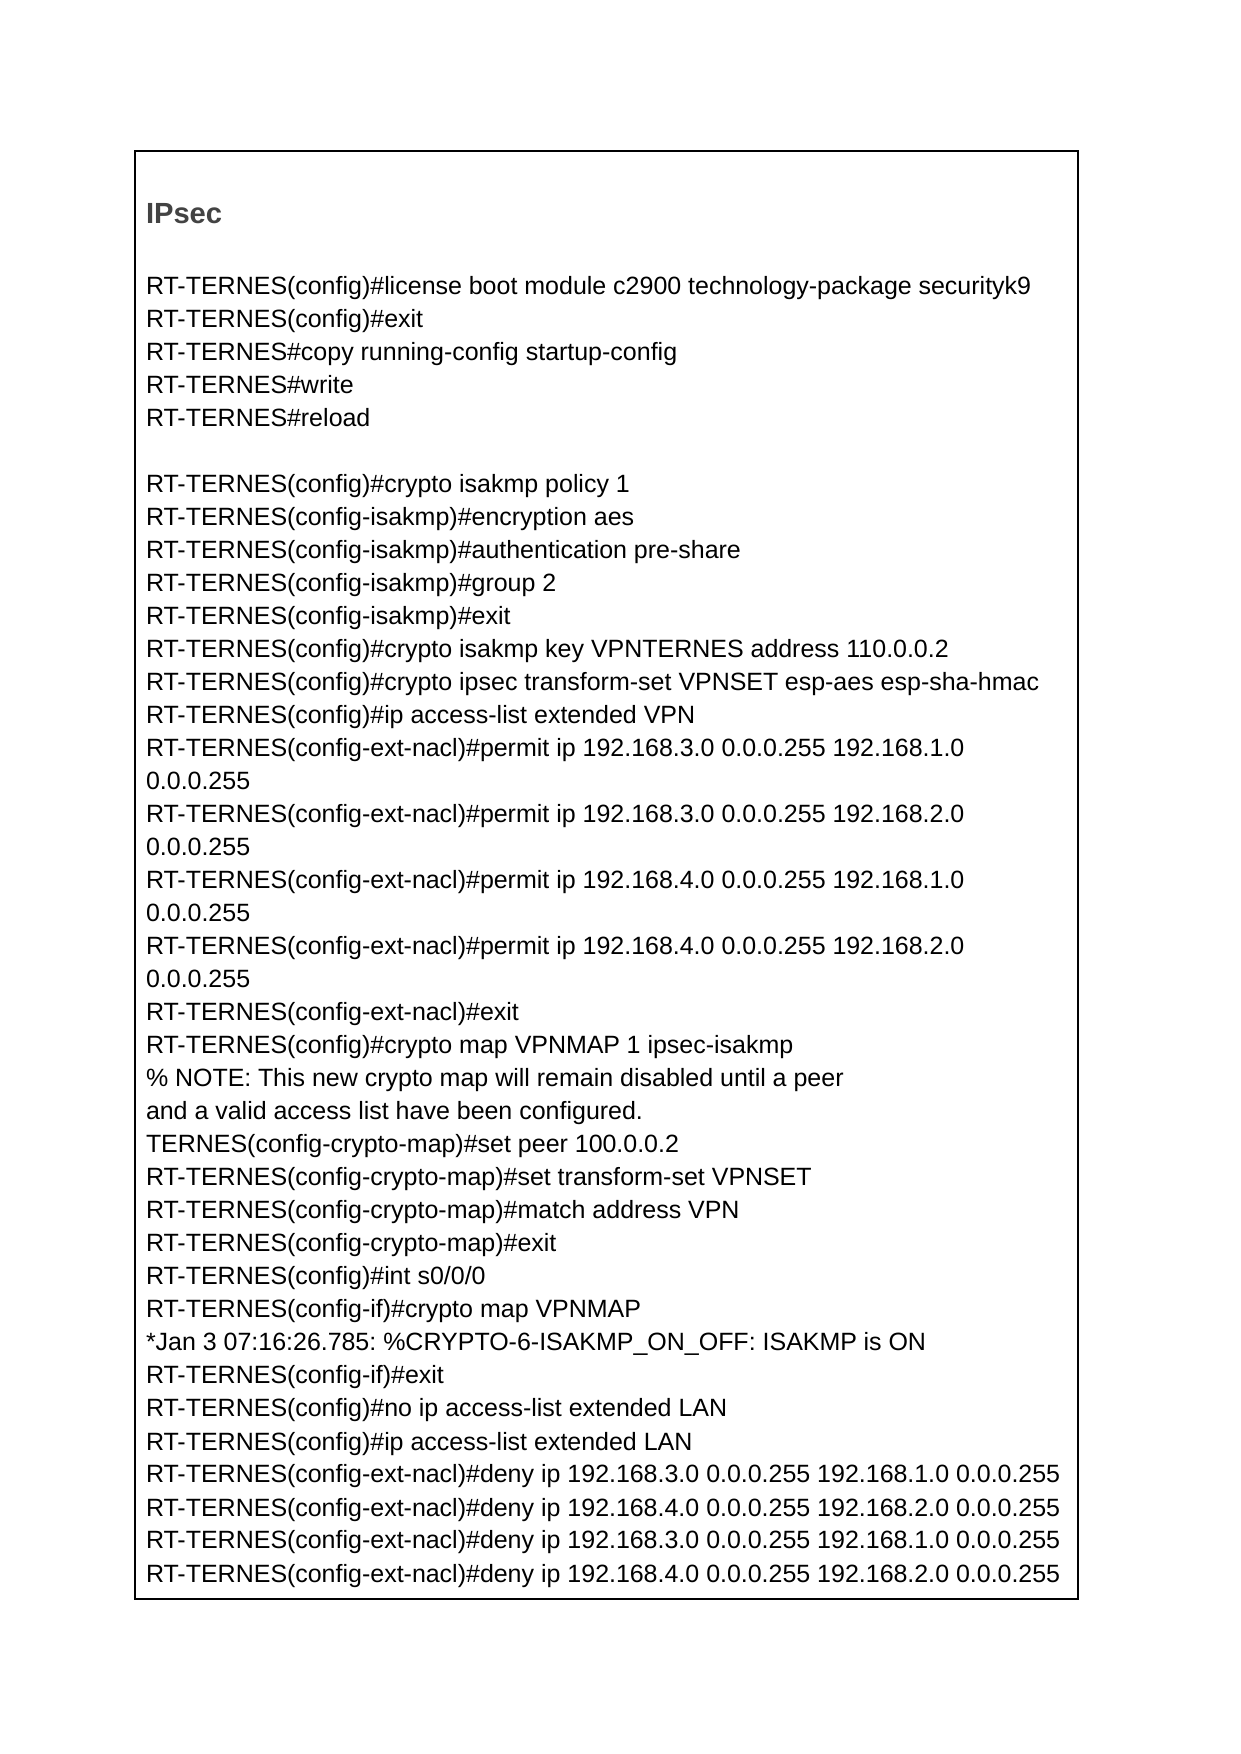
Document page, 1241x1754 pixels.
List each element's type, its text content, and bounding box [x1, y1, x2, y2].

table_header IPsec RT-TERNES(config)#license boot module c2900 technology-package securityk9 RT-TERNES(config)#exit RT-TERNES#copy running-config startup-config RT-TERNES#write RT-TERNES#reload RT-TERNES(config)#crypto isakmp policy 1 RT-TERNES(config-isakmp)#encryption aes RT-TERNES(config-isakmp)#authentication pre-share RT-TERNES(config-isakmp)#group 2 RT-TERNES(config-isakmp)#exit RT-TERNES(config)#crypto isakmp key VPNTERNES address 110.0.0.2 RT-TERNES(config)#crypto ipsec transform-set VPNSET esp-aes esp-sha-hmac RT-TERNES(config)#ip access-list extended VPN RT-TERNES(config-ext-nacl)#permit ip 192.168.3.0 0.0.0.255 192.168.1.0 0.0.0.255 RT-TERNES(config-ext-nacl)#permit ip 192.168.3.0 0.0.0.255 192.168.2.0 0.0.0.255 RT-TERNES(config-ext-nacl)#permit ip 192.168.4.0 0.0.0.255 192.168.1.0 0.0.0.255 RT-TERNES(config-ext-nacl)#permit ip 192.168.4.0 0.0.0.255 192.168.2.0 0.0.0.255 RT-TERNES(config-ext-nacl)#exit RT-TERNES(config)#crypto map VPNMAP 1 ipsec-isakmp % NOTE: This new crypto map will remain disabled until a peer and a valid access list have been configured. TERNES(config-crypto-map)#set peer 100.0.0.2 RT-TERNES(config-crypto-map)#set transform-set VPNSET RT-TERNES(config-crypto-map)#match address VPN RT-TERNES(config-crypto-map)#exit RT-TERNES(config)#int s0/0/0 RT-TERNES(config-if)#crypto map VPNMAP *Jan 3 07:16:26.785: %CRYPTO-6-ISAKMP_ON_OFF: ISAKMP is ON RT-TERNES(config-if)#exit RT-TERNES(config)#no ip access-list extended LAN RT-TERNES(config)#ip access-list extended LAN RT-TERNES(config-ext-nacl)#deny ip 192.168.3.0 0.0.0.255 192.168.1.0 0.0.0.255 RT-TERNES(config-ext-nacl)#deny ip 192.168.4.0 0.0.0.255 192.168.2.0 0.0.0.255 RT-TERNES(config-ext-nacl)#deny ip 192.168.3.0 0.0.0.255 192.168.1.0 0.0.0.255 RT-TERNES(config-ext-nacl)#deny ip 192.168.4.0 0.0.0.255 192.168.2.0 0.0.0.255 [136, 152, 1077, 1598]
